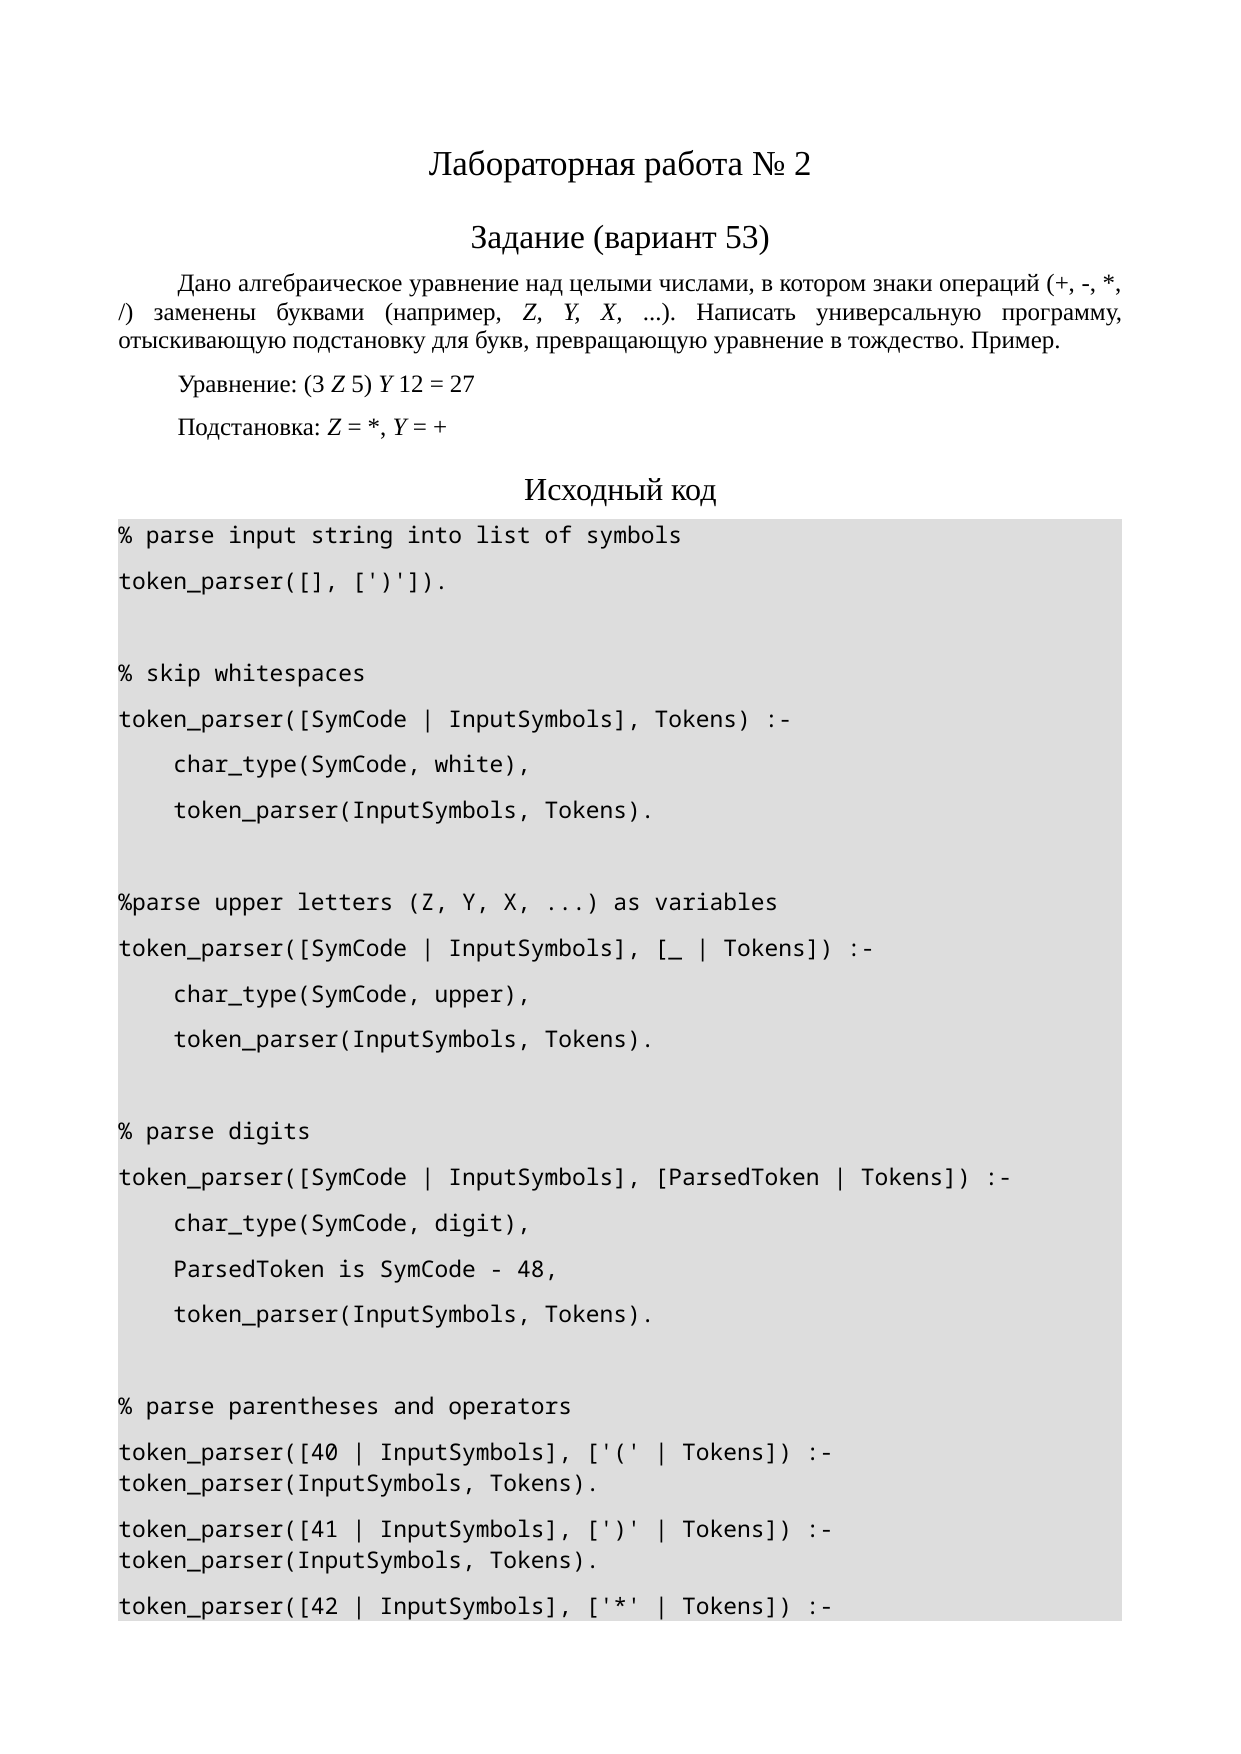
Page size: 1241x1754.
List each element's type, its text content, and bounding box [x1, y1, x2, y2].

text token_parser([42 | InputSymbols], ['*' | Tokens]) :- [118, 1590, 1122, 1621]
text % parse input string into list of symbols [118, 519, 1122, 551]
text token_parser([], [')']). [118, 565, 1122, 596]
text ParsedToken is SymCode - 48, [118, 1253, 1122, 1284]
text Уравнение: (3 Z 5) Y 12 = 27 [118, 369, 1122, 397]
text token_parser([40 | InputSymbols], ['(' | Tokens]) :- token_parser(InputSymbols, Tokens). [118, 1436, 1122, 1498]
text Подстановка: Z = *, Y = + [118, 412, 1122, 441]
text token_parser([SymCode | InputSymbols], Tokens) :- [118, 703, 1122, 734]
text % skip whitespaces [118, 657, 1122, 688]
text Дано алгебраическое уравнение над целыми числами, в котором знаки операций (+, -, *, /) заменены буквами (например, Z, Y, X, ...). Написать универсальную программу, отыскивающую подстановку для букв, превращающую уравнение в тождество. Пример. [118, 268, 1122, 354]
subtitle Исходный код [118, 470, 1122, 507]
text % parse digits [118, 1115, 1122, 1146]
text token_parser(InputSymbols, Tokens). [118, 794, 1122, 826]
text %parse upper letters (Z, Y, X, ...) as variables [118, 886, 1122, 917]
text token_parser([41 | InputSymbols], [')' | Tokens]) :- token_parser(InputSymbols, Tokens). [118, 1513, 1122, 1576]
text char_type(SymCode, white), [118, 748, 1122, 780]
text token_parser([SymCode | InputSymbols], [_ | Tokens]) :- [118, 932, 1122, 963]
text char_type(SymCode, digit), [118, 1207, 1122, 1238]
text token_parser([SymCode | InputSymbols], [ParsedToken | Tokens]) :- [118, 1161, 1122, 1192]
text % parse parentheses and operators [118, 1390, 1122, 1421]
subtitle Задание (вариант 53) [118, 217, 1122, 255]
text token_parser(InputSymbols, Tokens). [118, 1023, 1122, 1055]
text token_parser(InputSymbols, Tokens). [118, 1298, 1122, 1330]
text char_type(SymCode, upper), [118, 978, 1122, 1009]
subtitle Лабораторная работа № 2 [118, 143, 1122, 183]
